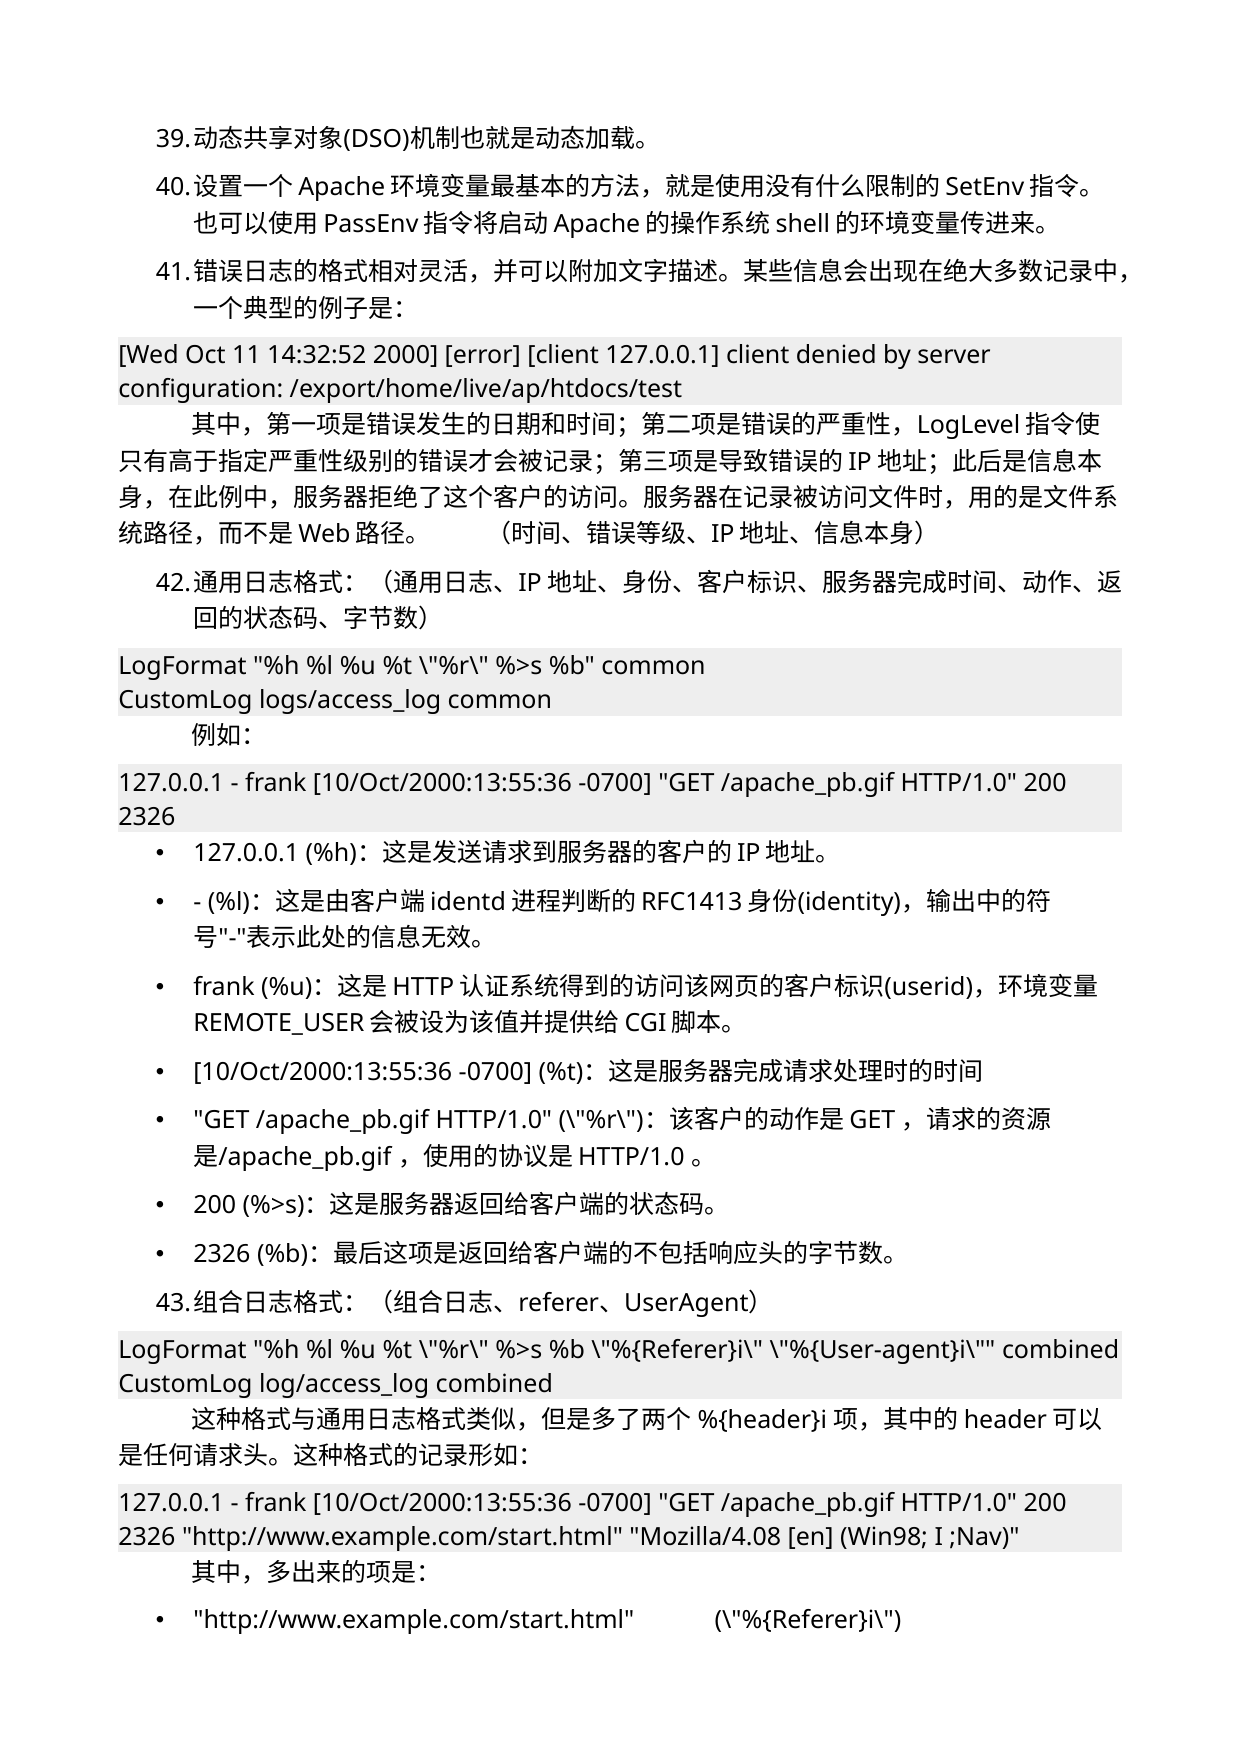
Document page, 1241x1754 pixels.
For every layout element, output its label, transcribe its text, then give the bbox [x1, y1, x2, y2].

list 动态共享对象(DSO)机制也就是动态加载。 [156, 118, 1122, 154]
list 2326 (%b)：最后这项是返回给客户端的不包括响应头的字节数。 [156, 1234, 1122, 1270]
table_header LogFormat "%h %l %u %t \"%r\" %>s %b" common CustomLog logs/access_log common [118, 648, 1122, 716]
table_header 127.0.0.1 - frank [10/Oct/2000:13:55:36 -0700] "GET /apache_pb.gif HTTP/1.0" 200 2326 "http://www.example.com/start.html" "Mozilla/4.08 [en] (Win98; I ;Nav)" [118, 1484, 1122, 1552]
list "http://www.example.com/start.html" (\"%{Referer}i\") [156, 1601, 1122, 1635]
text 这种格式与通用日志格式类似，但是多了两个 %{header}i 项，其中的header可以是任何请求头。这种格式的记录形如： [118, 1399, 1122, 1472]
table_header [Wed Oct 11 14:32:52 2000] [error] [client 127.0.0.1] client denied by server configuration: /export/home/live/ap/htdocs/test [118, 337, 1122, 405]
list 设置一个Apache环境变量最基本的方法，就是使用没有什么限制的SetEnv指令。也可以使用PassEnv指令将启动Apache的操作系统shell的环境变量传进来。 [156, 167, 1122, 239]
text 其中，第一项是错误发生的日期和时间；第二项是错误的严重性，LogLevel指令使只有高于指定严重性级别的错误才会被记录；第三项是导致错误的IP地址；此后是信息本身，在此例中，服务器拒绝了这个客户的访问。服务器在记录被访问文件时，用的是文件系统路径，而不是Web路径。 （时间、错误等级、IP地址、信息本身） [118, 405, 1122, 550]
list "GET /apache_pb.gif HTTP/1.0" (\"%r\")：该客户的动作是GET ，请求的资源是/apache_pb.gif ，使用的协议是HTTP/1.0 。 [156, 1100, 1122, 1172]
list 通用日志格式：（通用日志、IP地址、身份、客户标识、服务器完成时间、动作、返回的状态码、字节数） [156, 562, 1122, 635]
table_header 127.0.0.1 - frank [10/Oct/2000:13:55:36 -0700] "GET /apache_pb.gif HTTP/1.0" 200 2326 [118, 764, 1122, 832]
list frank (%u)：这是HTTP认证系统得到的访问该网页的客户标识(userid)，环境变量REMOTE_USER会被设为该值并提供给CGI脚本。 [156, 966, 1122, 1039]
text 例如： [118, 716, 1122, 752]
text 其中，多出来的项是： [118, 1552, 1122, 1589]
list 200 (%>s)：这是服务器返回给客户端的状态码。 [156, 1185, 1122, 1221]
list 127.0.0.1 (%h)：这是发送请求到服务器的客户的IP地址。 [156, 832, 1122, 869]
list - (%l)：这是由客户端identd进程判断的RFC1413身份(identity)，输出中的符号"-"表示此处的信息无效。 [156, 881, 1122, 954]
list [10/Oct/2000:13:55:36 -0700] (%t)：这是服务器完成请求处理时的时间 [156, 1051, 1122, 1087]
table_header LogFormat "%h %l %u %t \"%r\" %>s %b \"%{Referer}i\" \"%{User-agent}i\"" combined CustomLog log/access_log combined [118, 1331, 1122, 1399]
list 错误日志的格式相对灵活，并可以附加文字描述。某些信息会出现在绝大多数记录中，一个典型的例子是： [156, 252, 1122, 324]
list 组合日志格式：（组合日志、referer、UserAgent） [156, 1282, 1122, 1319]
